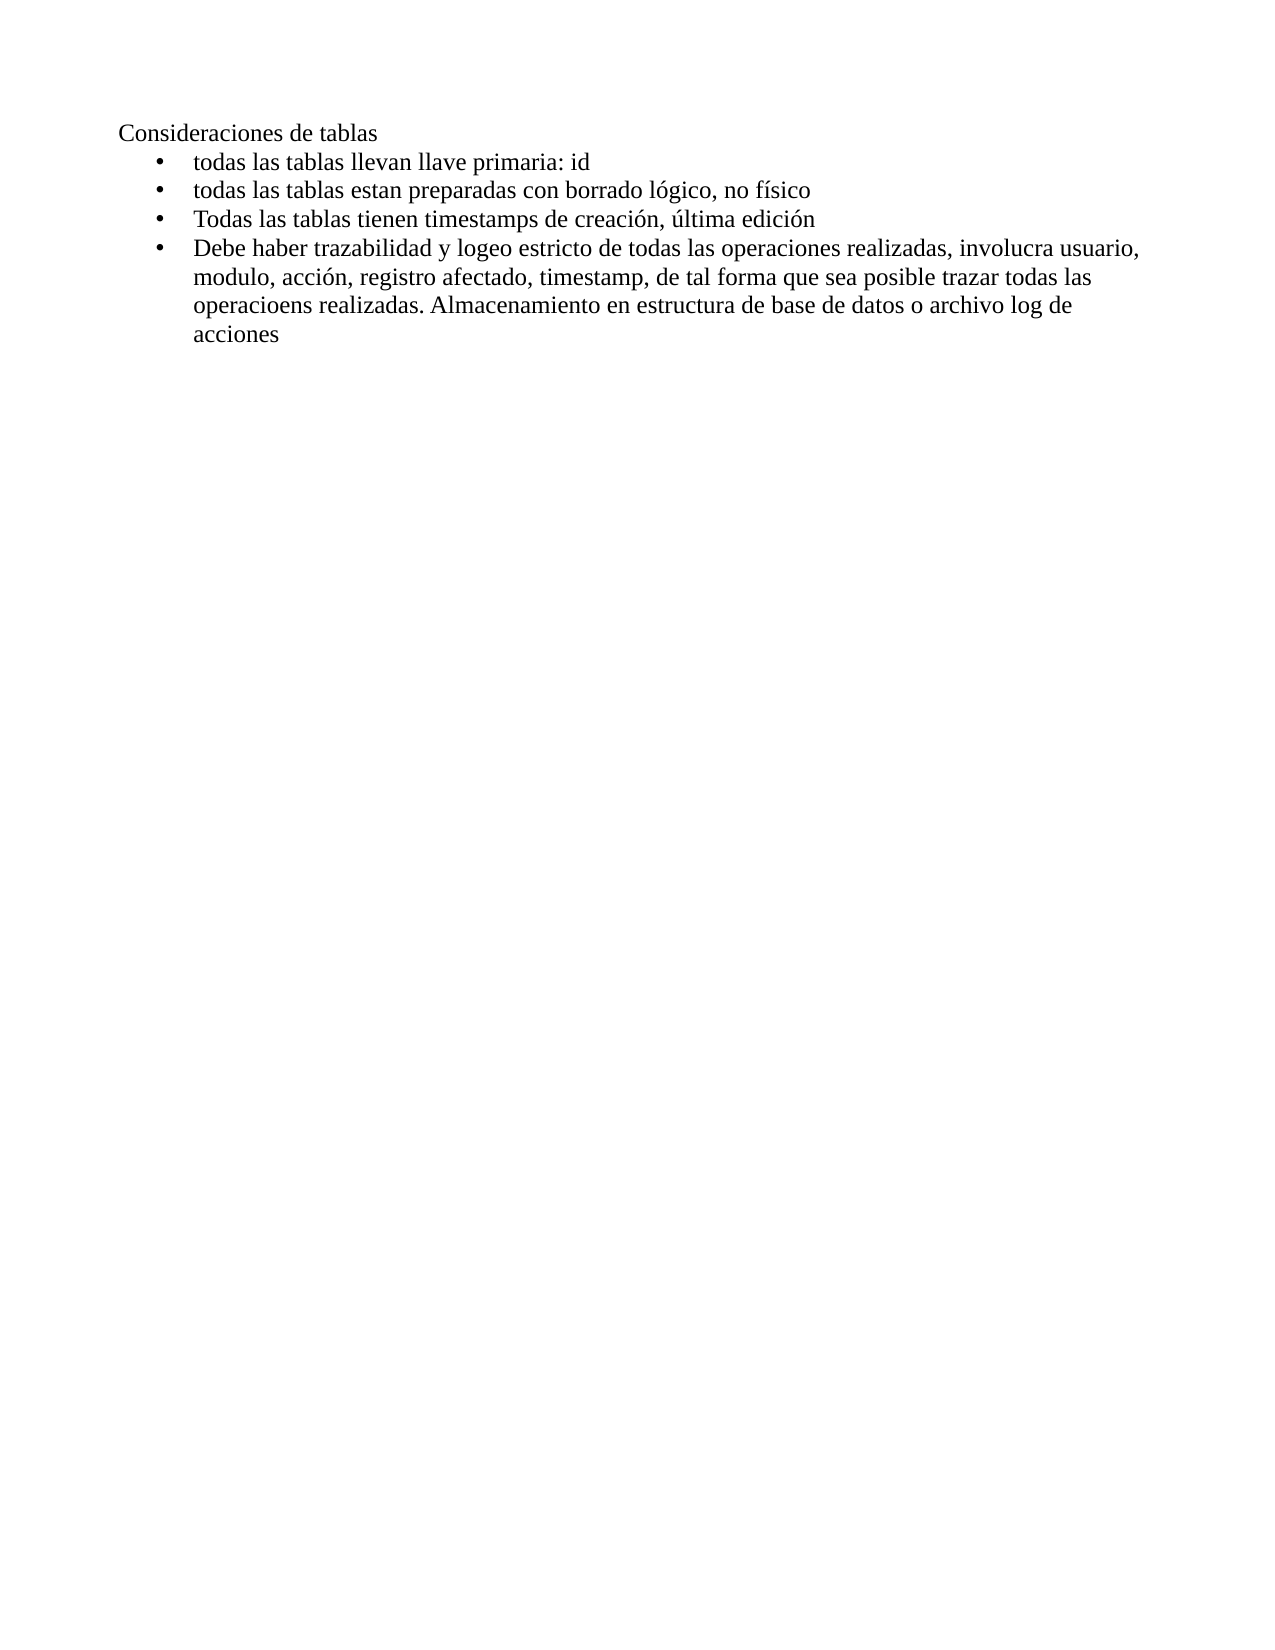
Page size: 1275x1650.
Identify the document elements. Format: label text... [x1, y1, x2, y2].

text Consideraciones de tablas [118, 118, 1157, 147]
list Todas las tablas tienen timestamps de creación, última edición [156, 204, 1157, 233]
list todas las tablas llevan llave primaria: id [156, 147, 1157, 176]
list Debe haber trazabilidad y logeo estricto de todas las operaciones realizadas, involucra usuario, modulo, acción, registro afectado, timestamp, de tal forma que sea posible trazar todas las operacioens realizadas. Almacenamiento en estructura de base de datos o archivo log de acciones [156, 233, 1157, 348]
list todas las tablas estan preparadas con borrado lógico, no físico [156, 176, 1157, 204]
